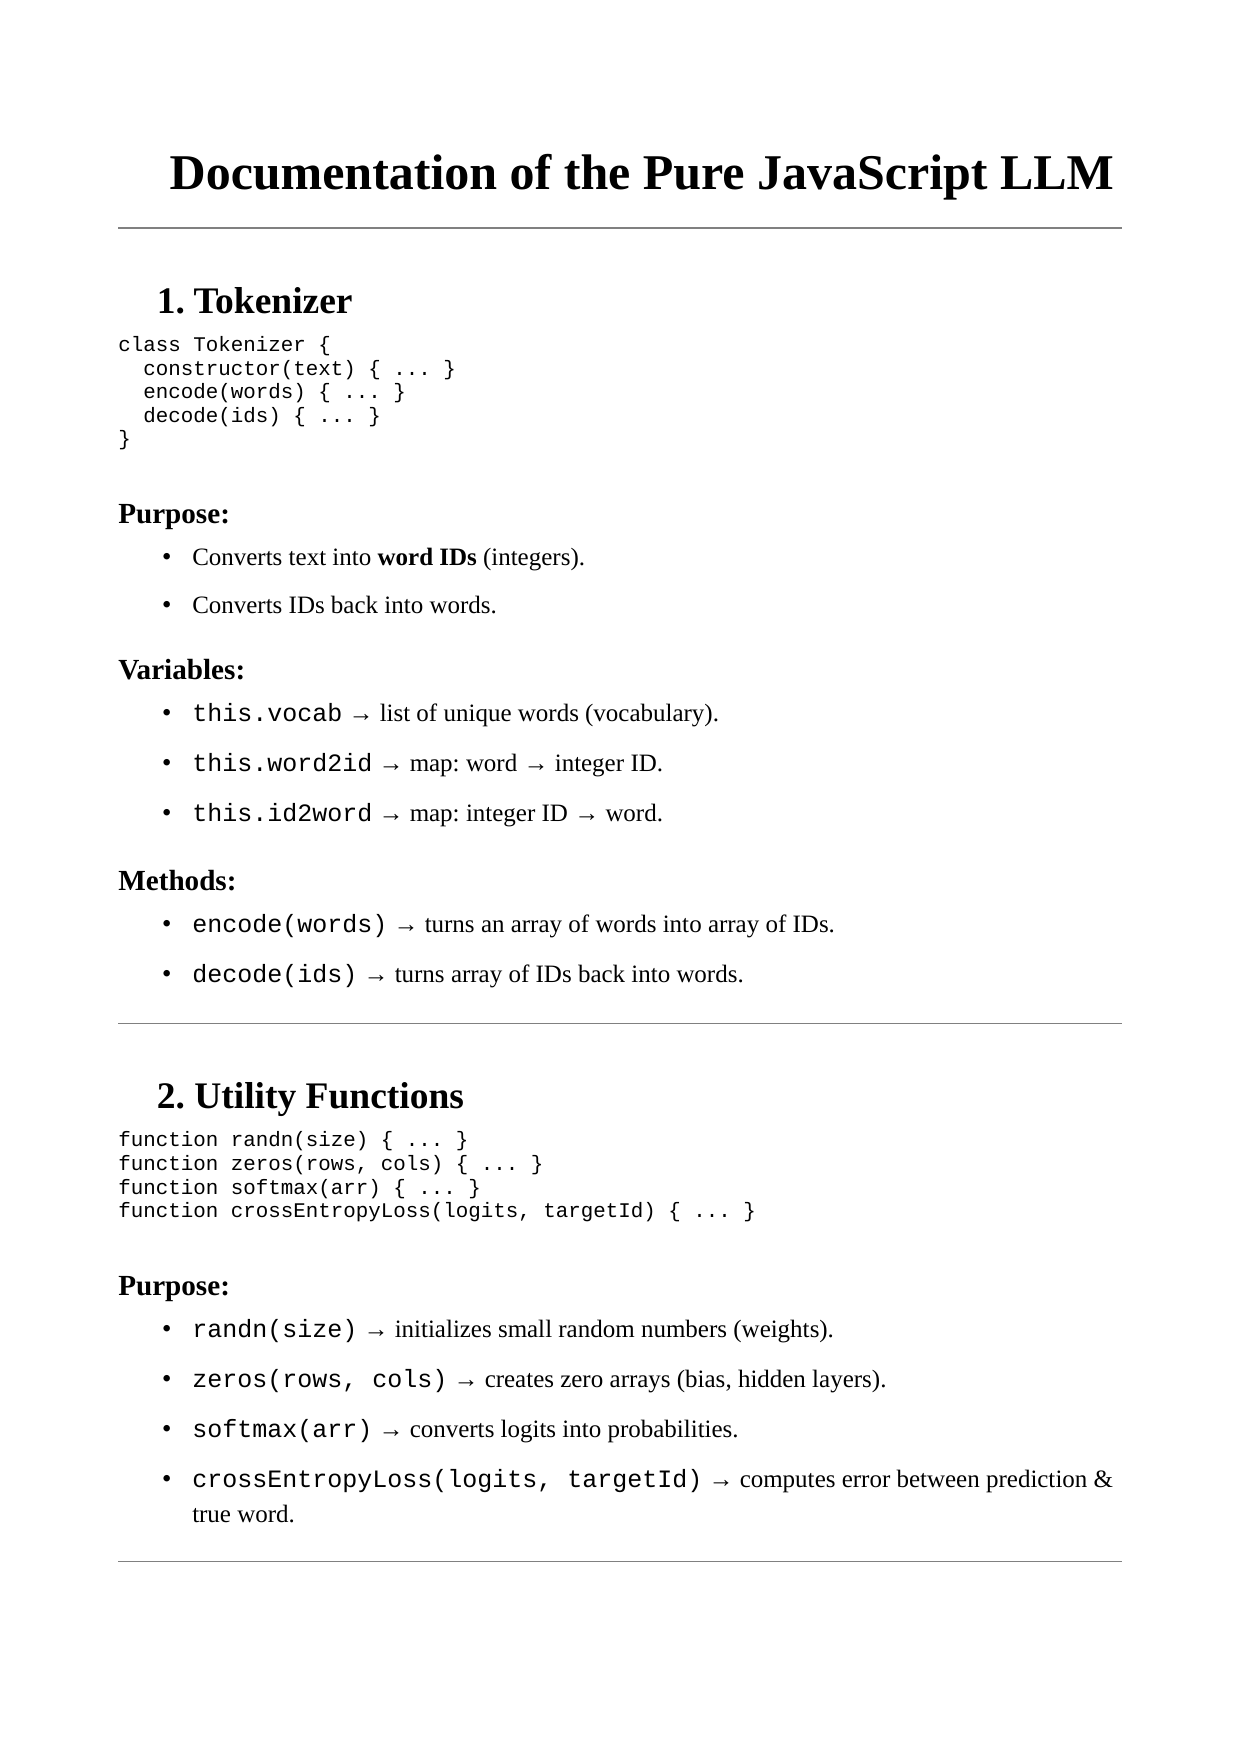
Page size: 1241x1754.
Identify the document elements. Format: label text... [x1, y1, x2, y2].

list this.vocab → list of unique words (vocabulary). [162, 698, 1122, 729]
text function zeros(rows, cols) { ... } [118, 1153, 1122, 1177]
subtitle Methods: [118, 863, 1122, 896]
list this.word2id → map: word → integer ID. [162, 748, 1122, 779]
subtitle Purpose: [118, 496, 1122, 530]
list encode(words) → turns an array of words into array of IDs. [162, 909, 1122, 939]
text function softmax(arr) { ... } [118, 1177, 1122, 1200]
text } [118, 428, 1122, 452]
subtitle 📘 Documentation of the Pure JavaScript LLM [118, 143, 1122, 201]
list zeros(rows, cols) → creates zero arrays (bias, hidden layers). [162, 1364, 1122, 1395]
subtitle 🔹 1. Tokenizer [118, 278, 1122, 321]
list softmax(arr) → converts logits into probabilities. [162, 1414, 1122, 1445]
list this.id2word → map: integer ID → word. [162, 798, 1122, 829]
text decode(ids) { ... } [118, 405, 1122, 428]
list decode(ids) → turns array of IDs back into words. [162, 959, 1122, 989]
list Converts IDs back into words. [162, 590, 1122, 618]
subtitle Purpose: [118, 1268, 1122, 1302]
text function crossEntropyLoss(logits, targetId) { ... } [118, 1200, 1122, 1224]
list randn(size) → initializes small random numbers (weights). [162, 1314, 1122, 1345]
text encode(words) { ... } [118, 381, 1122, 405]
text constructor(text) { ... } [118, 357, 1122, 381]
subtitle 🔹 2. Utility Functions [118, 1074, 1122, 1117]
text function randn(size) { ... } [118, 1129, 1122, 1153]
list crossEntropyLoss(logits, targetId) → computes error between prediction & true word. [162, 1464, 1122, 1528]
list Converts text into word IDs (integers). [162, 542, 1122, 571]
subtitle Variables: [118, 652, 1122, 686]
text class Tokenizer { [118, 334, 1122, 357]
